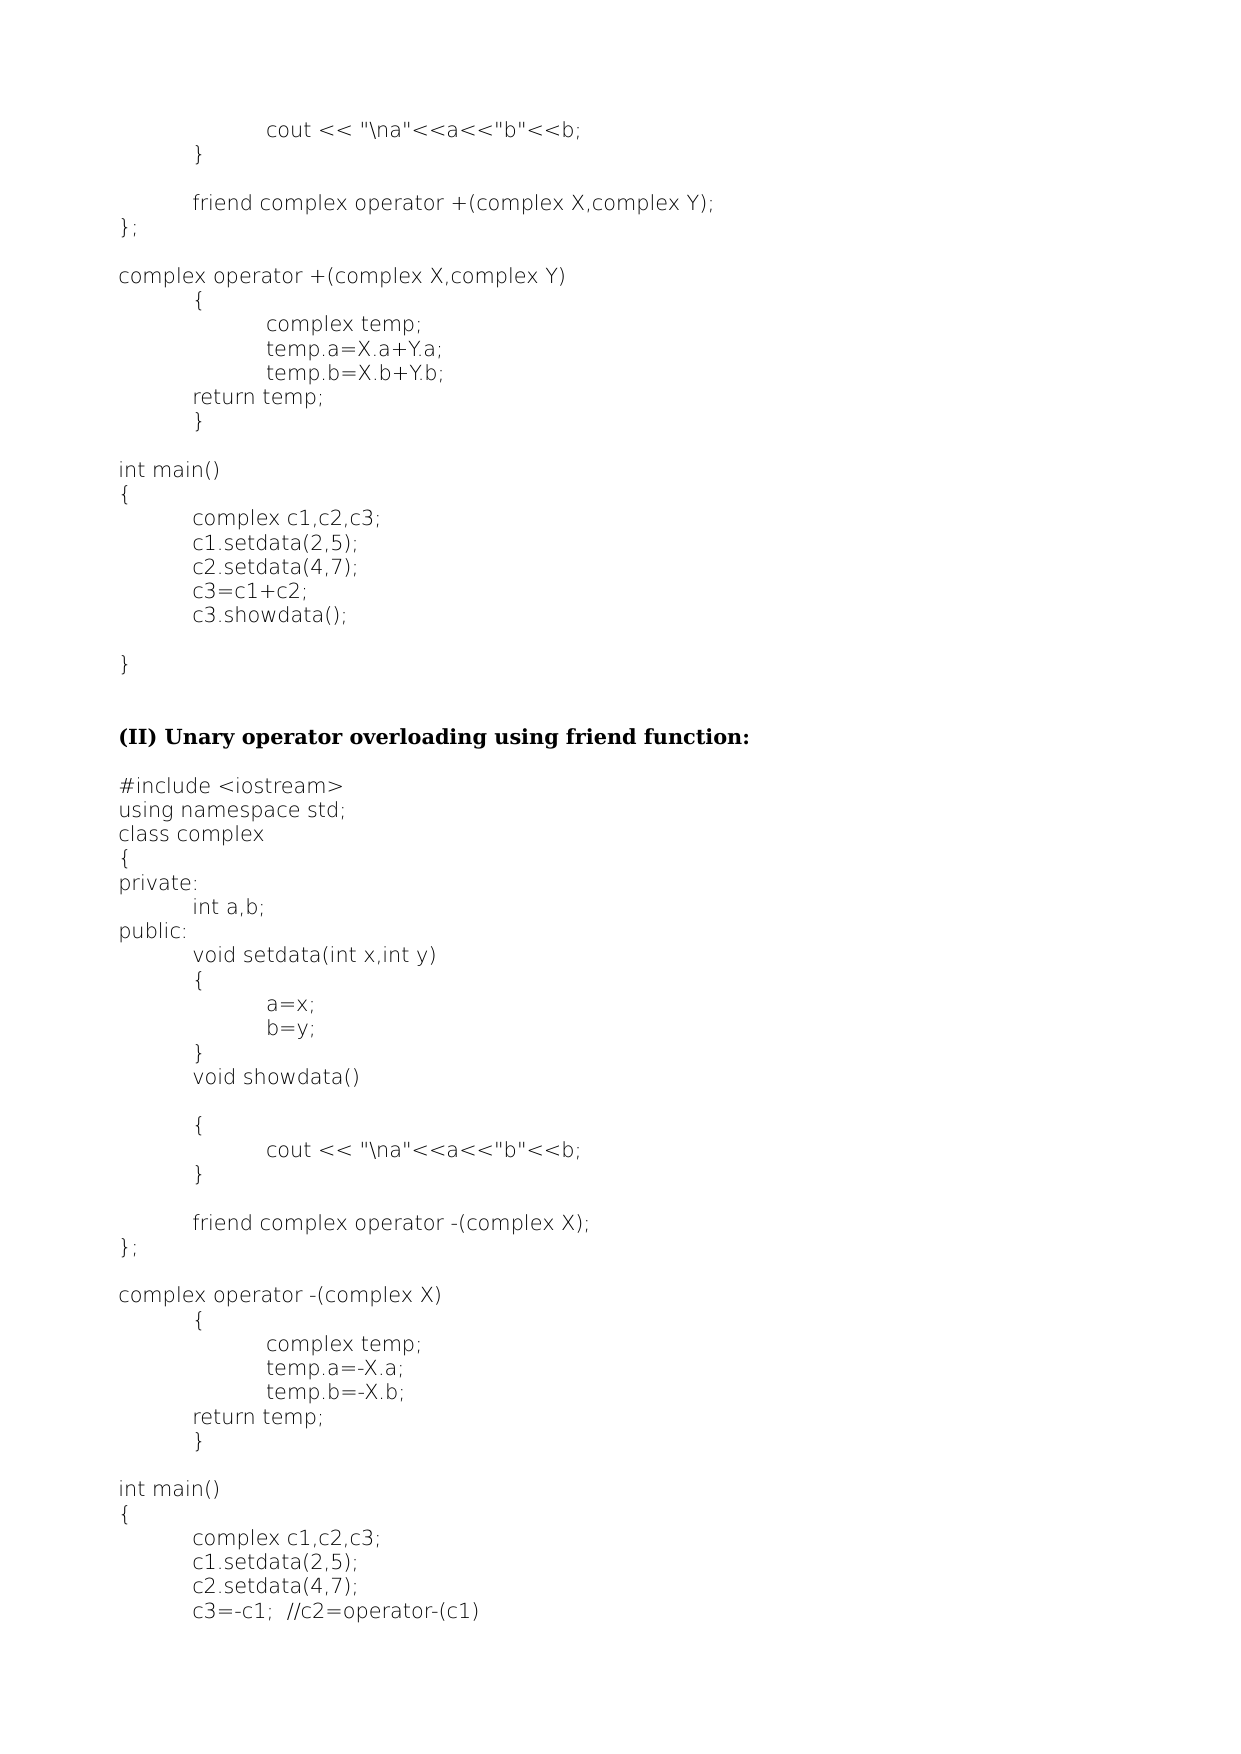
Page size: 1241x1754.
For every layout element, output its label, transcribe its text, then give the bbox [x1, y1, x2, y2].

text } [118, 142, 1122, 167]
text return temp; [118, 1405, 1122, 1429]
text (II) Unary operator overloading using friend function: [118, 725, 1122, 749]
text void showdata() [118, 1065, 1122, 1089]
text temp.a=X.a+Y.a; [118, 337, 1122, 361]
text c3.showdata(); [118, 603, 1122, 628]
text { [118, 1308, 1122, 1332]
text c2.setdata(4,7); [118, 555, 1122, 579]
text cout << "\na"<<a<<"b"<<b; [118, 118, 1122, 142]
text { [118, 482, 1122, 506]
text temp.a=-X.a; [118, 1356, 1122, 1380]
text int main() [118, 458, 1122, 482]
text int a,b; [118, 895, 1122, 919]
text } [118, 409, 1122, 434]
text complex operator -(complex X) [118, 1283, 1122, 1308]
text private: [118, 871, 1122, 895]
text #include <iostream> [118, 774, 1122, 798]
text cout << "\na"<<a<<"b"<<b; [118, 1138, 1122, 1162]
text complex operator +(complex X,complex Y) [118, 264, 1122, 288]
text c1.setdata(2,5); [118, 531, 1122, 555]
text } [118, 1162, 1122, 1186]
text c2.setdata(4,7); [118, 1574, 1122, 1599]
text using namespace std; [118, 798, 1122, 822]
text a=x; [118, 992, 1122, 1016]
text temp.b=-X.b; [118, 1380, 1122, 1405]
text }; [118, 215, 1122, 239]
text c3=-c1; //c2=operator-(c1) [118, 1599, 1122, 1623]
text int main() [118, 1477, 1122, 1502]
text c1.setdata(2,5); [118, 1550, 1122, 1574]
text temp.b=X.b+Y.b; [118, 361, 1122, 385]
text b=y; [118, 1016, 1122, 1041]
text { [118, 288, 1122, 312]
text class complex [118, 822, 1122, 846]
text c3=c1+c2; [118, 579, 1122, 603]
text complex temp; [118, 312, 1122, 337]
text { [118, 846, 1122, 871]
text friend complex operator -(complex X); [118, 1211, 1122, 1235]
text { [118, 1502, 1122, 1526]
text complex temp; [118, 1332, 1122, 1356]
text complex c1,c2,c3; [118, 1526, 1122, 1550]
text { [118, 968, 1122, 992]
text } [118, 1429, 1122, 1453]
text friend complex operator +(complex X,complex Y); [118, 191, 1122, 215]
text return temp; [118, 385, 1122, 409]
text void setdata(int x,int y) [118, 943, 1122, 968]
text } [118, 652, 1122, 676]
text public: [118, 919, 1122, 943]
text complex c1,c2,c3; [118, 506, 1122, 531]
text }; [118, 1235, 1122, 1259]
text { [118, 1113, 1122, 1138]
text } [118, 1041, 1122, 1065]
